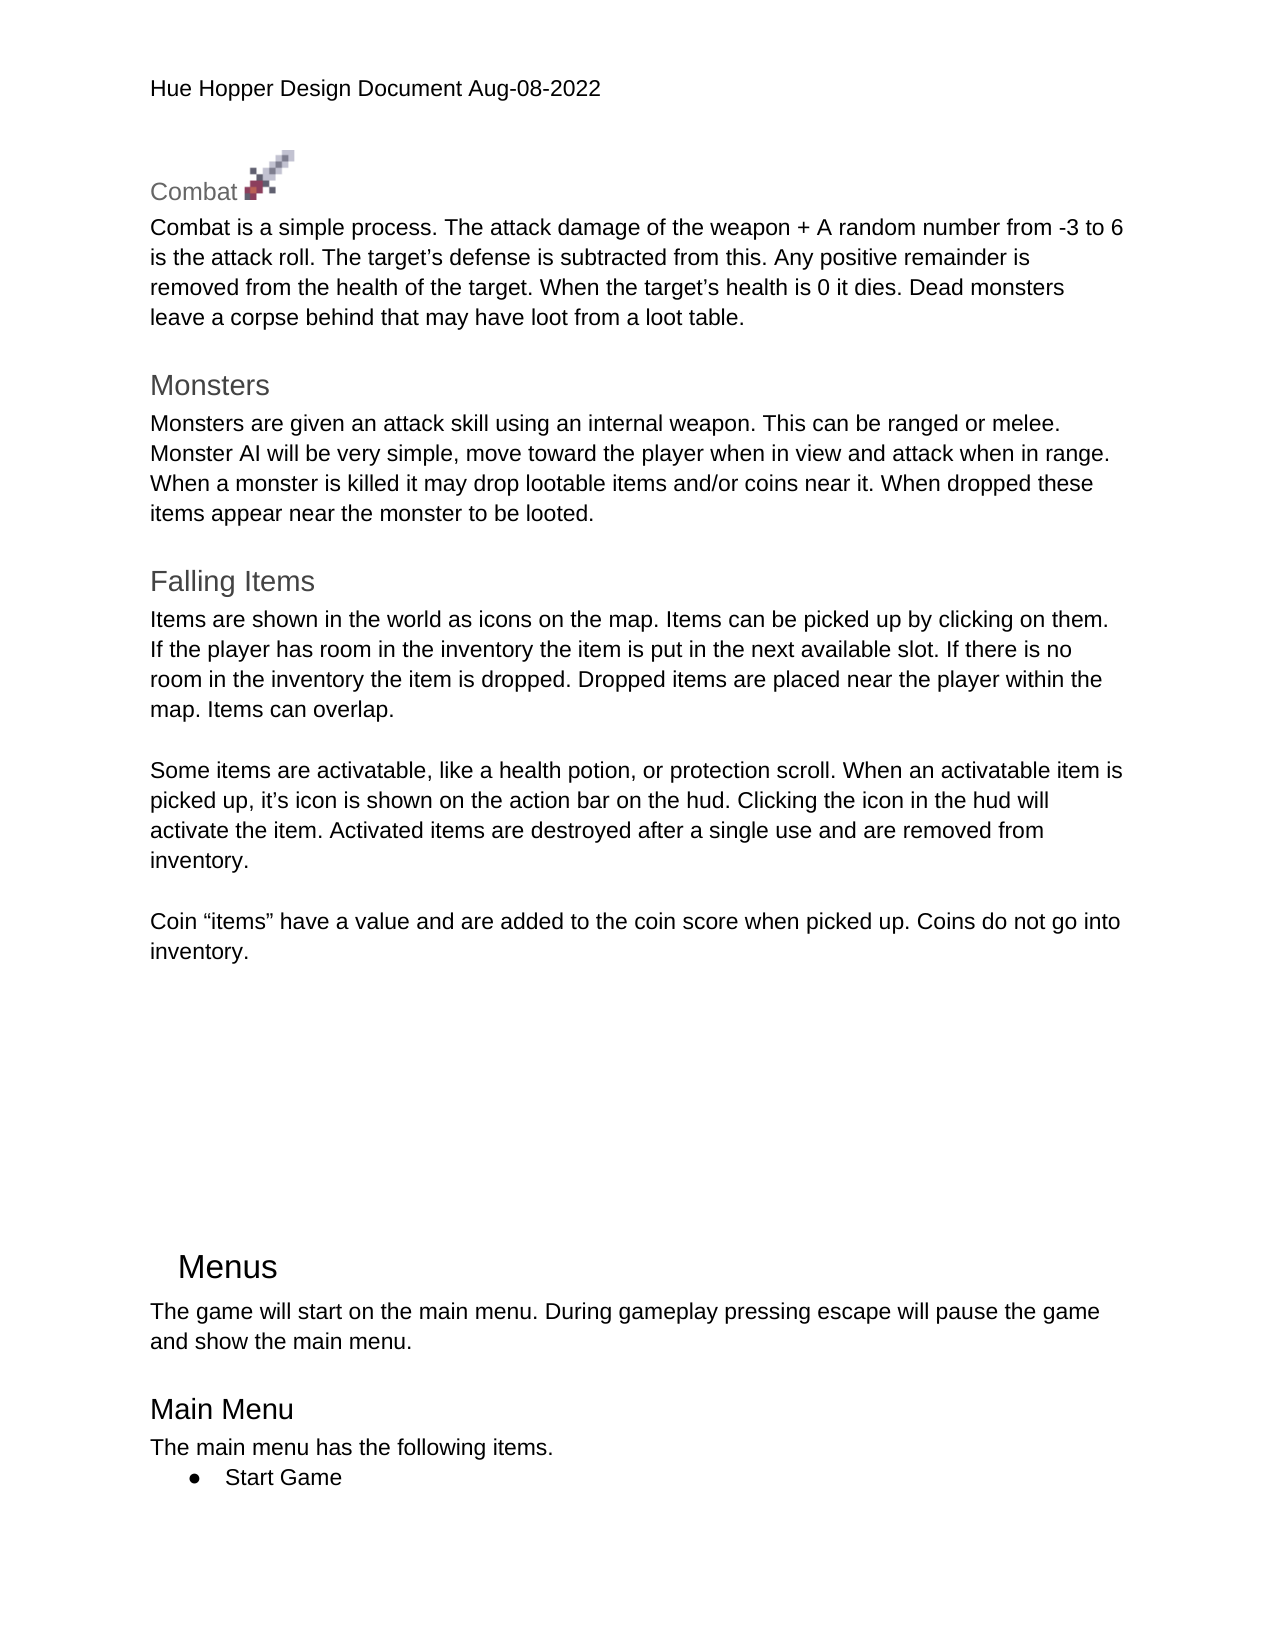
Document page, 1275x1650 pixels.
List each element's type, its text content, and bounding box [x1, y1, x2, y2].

subtitle Falling Items [150, 564, 1125, 597]
text Combat is a simple process. The attack damage of the weapon + A random number from -3 to 6 is the attack roll. The target’s defense is subtracted from this. Any positive remainder is removed from the health of the target. When the target’s health is 0 it dies. Dead monsters leave a corpse behind that may have loot from a loot table. [150, 214, 1125, 331]
subtitle Main Menu [150, 1392, 1125, 1425]
subtitle Menus [150, 1247, 1125, 1286]
subtitle Combat [150, 150, 1125, 205]
text The main menu has the following items. [150, 1434, 1125, 1460]
text Coin “items” have a value and are added to the coin score when picked up. Coins do not go into inventory. [150, 878, 1125, 964]
text Monsters are given an attack skill using an internal weapon. This can be ranged or melee. Monster AI will be very simple, move toward the player when in view and attack when in range. When a monster is killed it may drop lootable items and/or coins near it. When dropped these items appear near the monster to be looted. [150, 410, 1125, 527]
text The game will start on the main menu. During gameplay pressing escape will pause the game and show the main menu. [150, 1298, 1125, 1355]
subtitle Monsters [150, 368, 1125, 401]
text Items are shown in the world as icons on the map. Items can be picked up by clicking on them. If the player has room in the inventory the item is put in the next available slot. If there is no room in the inventory the item is dropped. Dropped items are placed near the player within the map. Items can overlap. [150, 606, 1125, 723]
text Some items are activatable, like a health potion, or protection scroll. When an activatable item is picked up, it’s icon is shown on the action bar on the hud. Clicking the icon in the hud will activate the item. Activated items are destroyed after a single use and are removed from inventory. [150, 757, 1125, 874]
picture [244, 150, 295, 200]
list Start Game [187, 1464, 1125, 1490]
